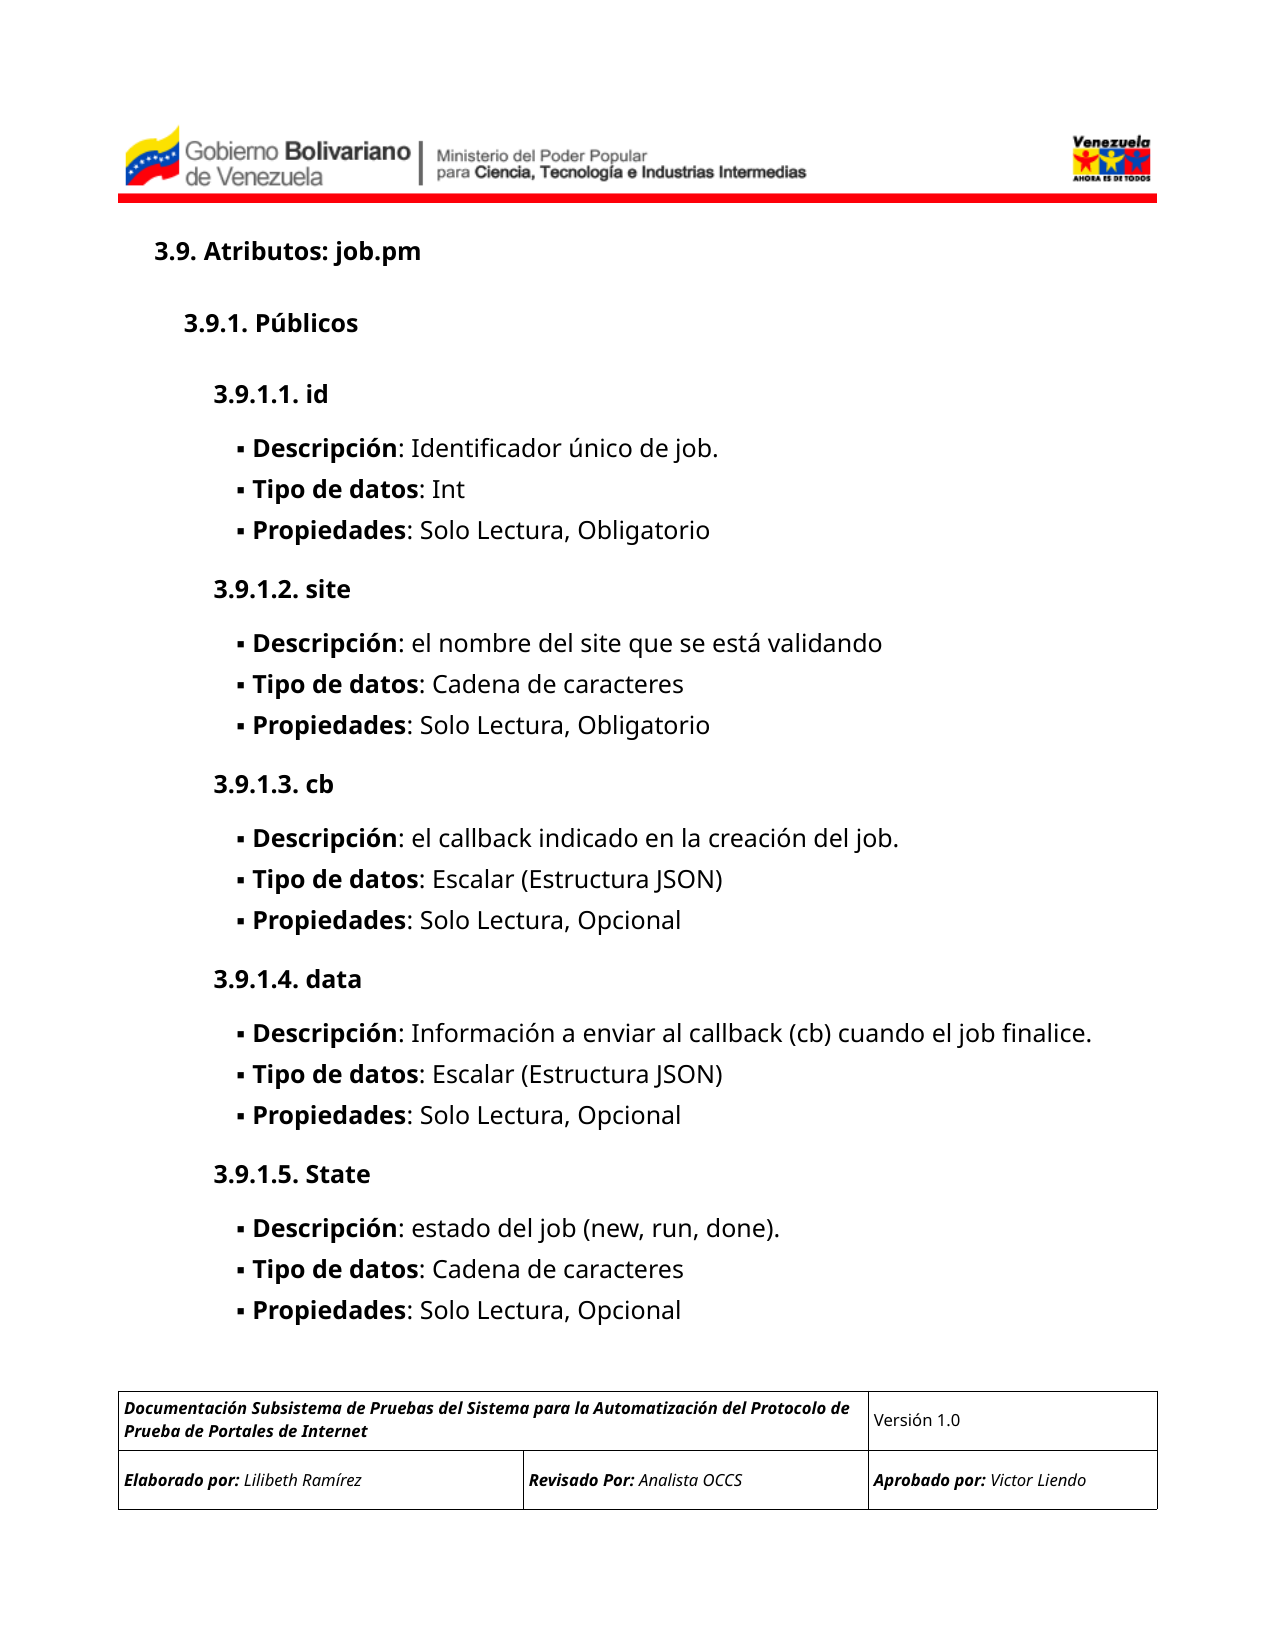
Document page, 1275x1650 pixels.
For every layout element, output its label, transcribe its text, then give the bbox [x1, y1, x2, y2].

subtitle Propiedades: Solo Lectura, Opcional [236, 1098, 1157, 1132]
subtitle Propiedades: Solo Lectura, Obligatorio [236, 708, 1157, 742]
subtitle Descripción: el callback indicado en la creación del job. [236, 821, 1157, 855]
subtitle Propiedades: Solo Lectura, Opcional [236, 1293, 1157, 1327]
picture [118, 117, 1157, 203]
subtitle Públicos [177, 305, 1157, 339]
subtitle Tipo de datos: Cadena de caracteres [236, 1252, 1157, 1286]
subtitle Tipo de datos: Int [236, 472, 1157, 506]
subtitle Descripción: Identificador único de job. [236, 431, 1157, 465]
subtitle Propiedades: Solo Lectura, Obligatorio [236, 513, 1157, 547]
subtitle id [207, 377, 1157, 411]
subtitle Descripción: el nombre del site que se está validando [236, 626, 1157, 660]
subtitle Descripción: estado del job (new, run, done). [236, 1211, 1157, 1245]
subtitle Descripción: Información a enviar al callback (cb) cuando el job finalice. [236, 1016, 1157, 1050]
subtitle cb [207, 767, 1157, 801]
subtitle data [207, 962, 1157, 996]
subtitle Tipo de datos: Escalar (Estructura JSON) [236, 862, 1157, 896]
subtitle Tipo de datos: Escalar (Estructura JSON) [236, 1057, 1157, 1091]
subtitle site [207, 572, 1157, 606]
subtitle Propiedades: Solo Lectura, Opcional [236, 903, 1157, 937]
subtitle State [207, 1157, 1157, 1191]
subtitle Atributos: job.pm [148, 234, 1157, 268]
subtitle Tipo de datos: Cadena de caracteres [236, 667, 1157, 701]
